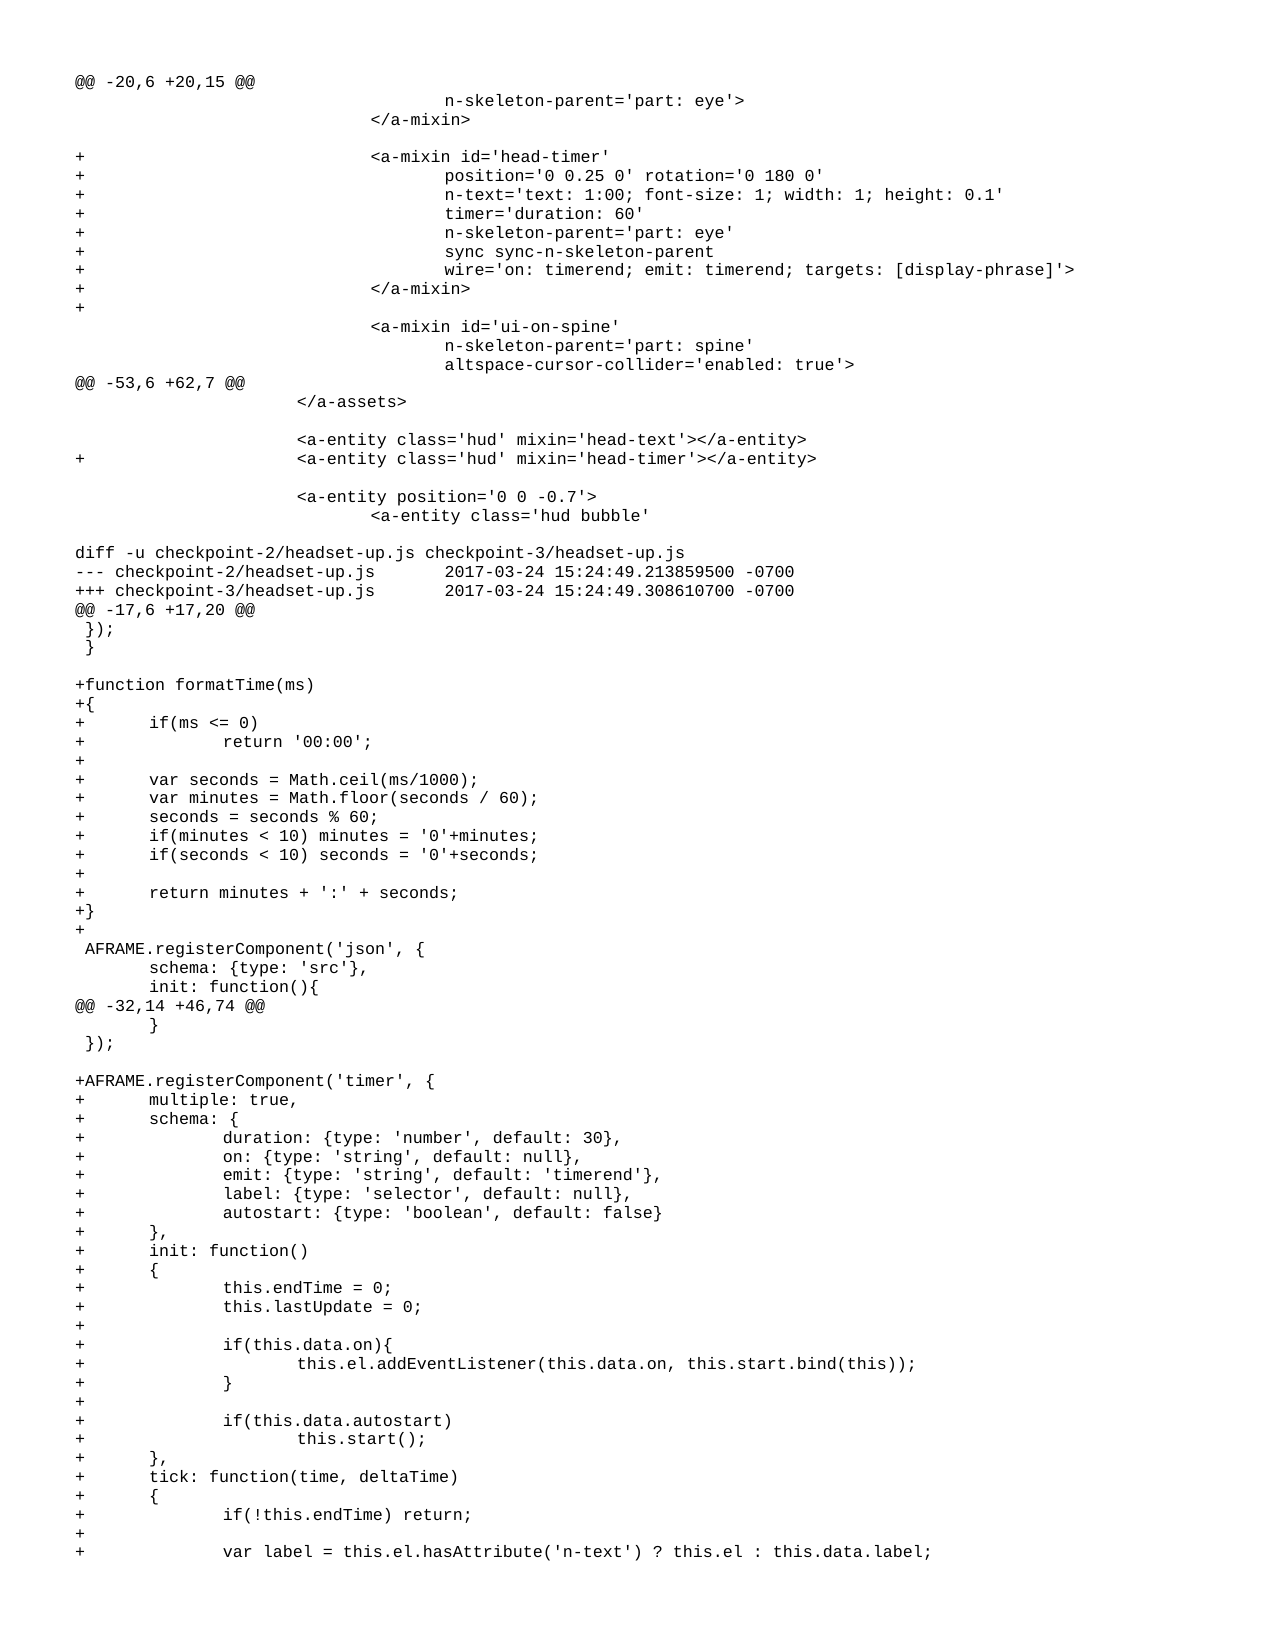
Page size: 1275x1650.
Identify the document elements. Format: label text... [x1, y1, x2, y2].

text diff -u checkpoint-2/headset-up.js checkpoint-3/headset-up.js --- checkpoint-2/headset-up.js 2017-03-24 15:24:49.213859500 -0700 +++ checkpoint-3/headset-up.js 2017-03-24 15:24:49.308610700 -0700 @@ -17,6 +17,20 @@ }); } +function formatTime(ms) +{ + if(ms <= 0) + return '00:00'; + + var seconds = Math.ceil(ms/1000); + var minutes = Math.floor(seconds / 60); + seconds = seconds % 60; + if(minutes < 10) minutes = '0'+minutes; + if(seconds < 10) seconds = '0'+seconds; + + return minutes + ':' + seconds; +} + AFRAME.registerComponent('json', { schema: {type: 'src'}, init: function(){ @@ -32,14 +46,74 @@ } }); +AFRAME.registerComponent('timer', { + multiple: true, + schema: { + duration: {type: 'number', default: 30}, + on: {type: 'string', default: null}, + emit: {type: 'string', default: 'timerend'}, + label: {type: 'selector', default: null}, + autostart: {type: 'boolean', default: false} + }, + init: function() + { + this.endTime = 0; + this.lastUpdate = 0; + + if(this.data.on){ + this.el.addEventListener(this.data.on, this.start.bind(this)); + } + + if(this.data.autostart) + this.start(); + }, + tick: function(time, deltaTime) + { + if(!this.endTime) return; + + var label = this.el.hasAttribute('n-text') ? this.el : this.data.label; [75, 545, 1200, 1563]
text @@ -20,6 +20,15 @@ n-skeleton-parent='part: eye'> </a-mixin> + <a-mixin id='head-timer' + position='0 0.25 0' rotation='0 180 0' + n-text='text: 1:00; font-size: 1; width: 1; height: 0.1' + timer='duration: 60' + n-skeleton-parent='part: eye' + sync sync-n-skeleton-parent + wire='on: timerend; emit: timerend; targets: [display-phrase]'> + </a-mixin> + <a-mixin id='ui-on-spine' n-skeleton-parent='part: spine' altspace-cursor-collider='enabled: true'> @@ -53,6 +62,7 @@ </a-assets> <a-entity class='hud' mixin='head-text'></a-entity> + <a-entity class='hud' mixin='head-timer'></a-entity> <a-entity position='0 0 -0.7'> <a-entity class='hud bubble' [75, 73, 1200, 526]
